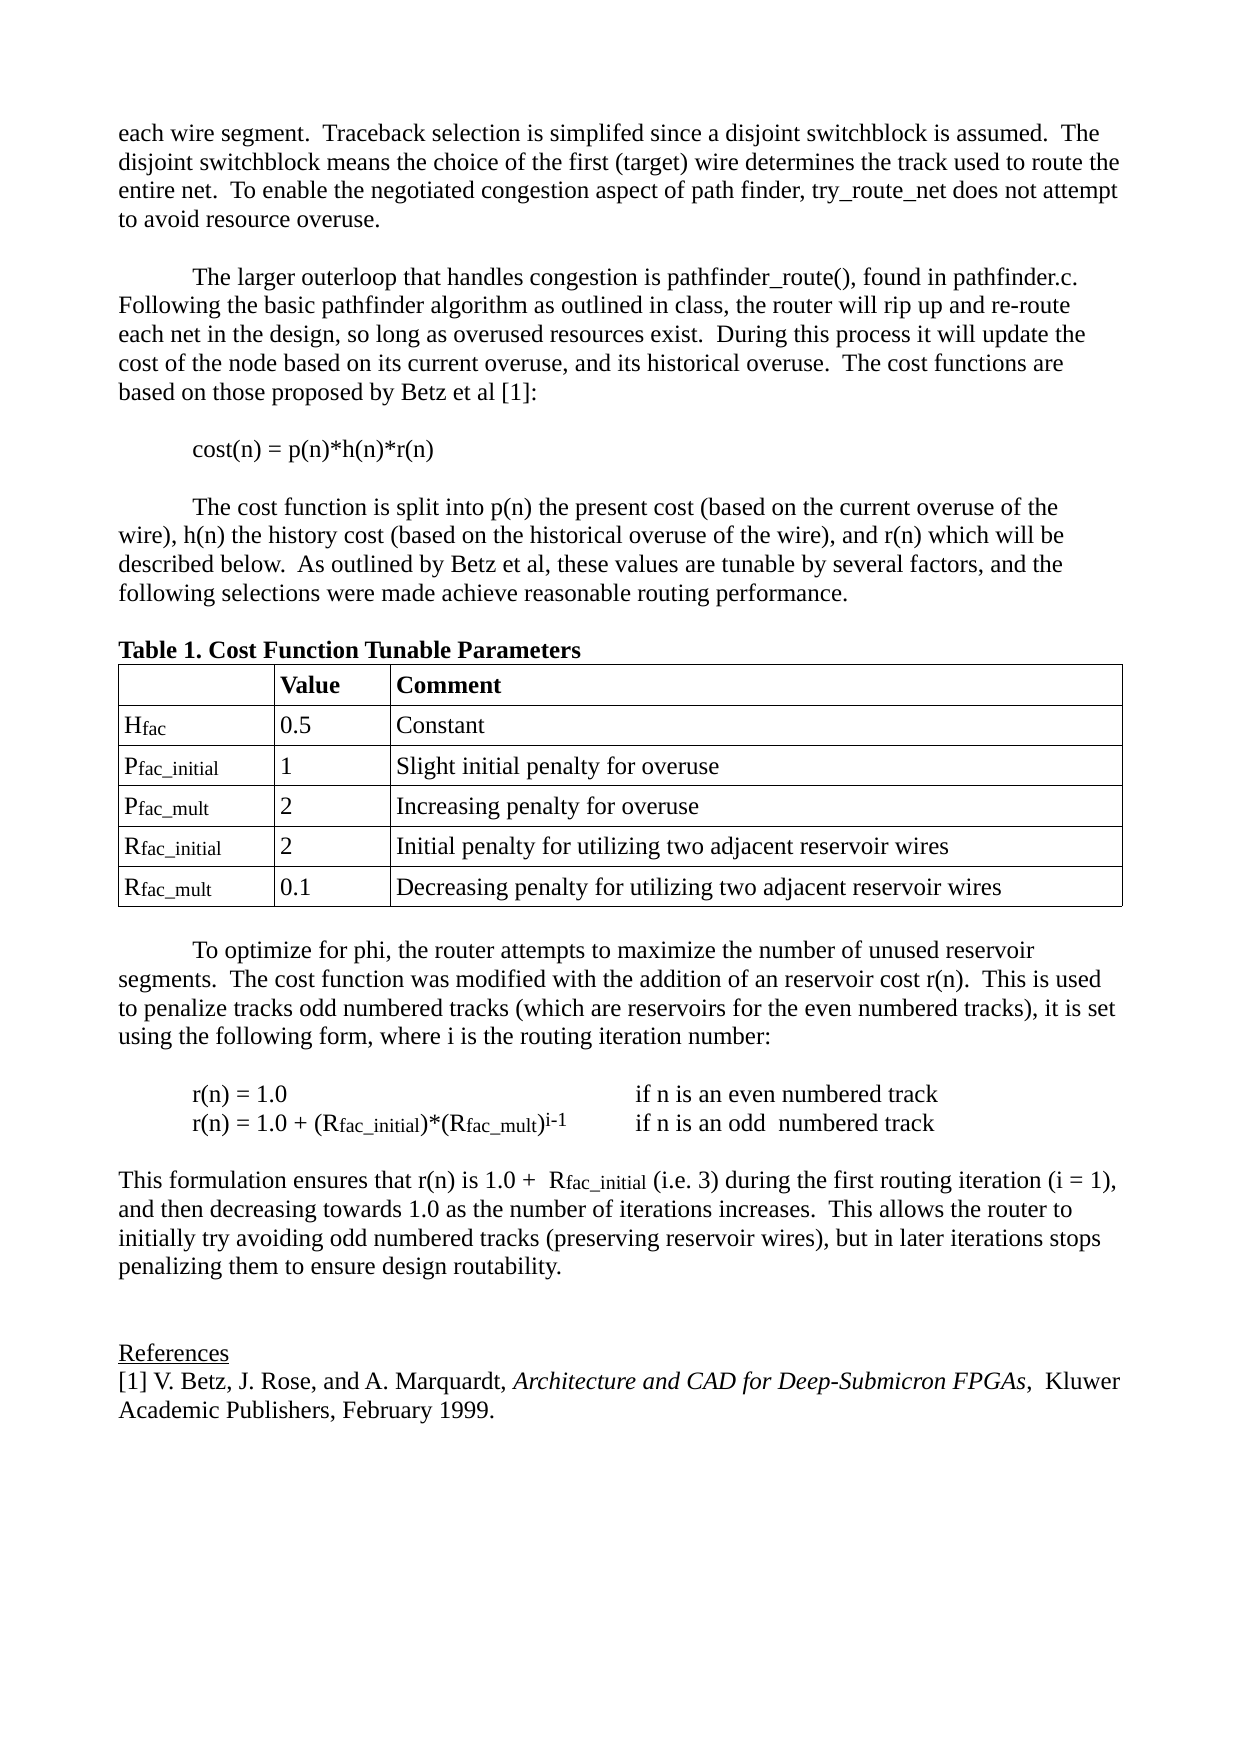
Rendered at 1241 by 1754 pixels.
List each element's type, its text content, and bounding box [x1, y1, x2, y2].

table_cell 0.5 [275, 706, 390, 745]
table_cell Pfac_initial [119, 746, 274, 785]
table_cell Constant [391, 706, 1122, 745]
text r(n) = 1.0 + (Rfac_initial)*(Rfac_mult)i-1 if n is an odd numbered track [118, 1108, 1122, 1136]
table_cell 1 [275, 746, 390, 785]
table_header Comment [391, 665, 1122, 705]
text The cost function is split into p(n) the present cost (based on the current overuse of the wire), h(n) the history cost (based on the historical overuse of the wire), and r(n) which will be described below. As outlined by Betz et al, these values are tunable by several factors, and the following selections were made achieve reasonable routing performance. [118, 492, 1122, 607]
table_cell Rfac_mult [119, 867, 274, 906]
table_cell Increasing penalty for overuse [391, 786, 1122, 826]
table_header [119, 665, 274, 705]
table_cell 2 [275, 786, 390, 826]
text [1] V. Betz, J. Rose, and A. Marquardt, Architecture and CAD for Deep-Submicron FPGAs, Kluwer Academic Publishers, February 1999. [118, 1366, 1122, 1424]
text cost(n) = p(n)*h(n)*r(n) [118, 434, 1122, 463]
table_cell Pfac_mult [119, 786, 274, 826]
text References [118, 1338, 1122, 1366]
table_cell Rfac_initial [119, 827, 274, 866]
table_header Value [275, 665, 390, 705]
table_cell Initial penalty for utilizing two adjacent reservoir wires [391, 827, 1122, 866]
table_cell Slight initial penalty for overuse [391, 746, 1122, 785]
text The larger outerloop that handles congestion is pathfinder_route(), found in pathfinder.c. Following the basic pathfinder algorithm as outlined in class, the router will rip up and re-route each net in the design, so long as overused resources exist. During this process it will update the cost of the node based on its current overuse, and its historical overuse. The cost functions are based on those proposed by Betz et al [1]: [118, 262, 1122, 406]
table_cell Decreasing penalty for utilizing two adjacent reservoir wires [391, 867, 1122, 906]
text each wire segment. Traceback selection is simplifed since a disjoint switchblock is assumed. The disjoint switchblock means the choice of the first (target) wire determines the track used to route the entire net. To enable the negotiated congestion aspect of path finder, try_route_net does not attempt to avoid resource overuse. [118, 118, 1122, 233]
text r(n) = 1.0 if n is an even numbered track [118, 1079, 1122, 1108]
text Table 1. Cost Function Tunable Parameters [118, 636, 1122, 664]
table_cell 0.1 [275, 867, 390, 906]
text To optimize for phi, the router attempts to maximize the number of unused reservoir segments. The cost function was modified with the addition of an reservoir cost r(n). This is used to penalize tracks odd numbered tracks (which are reservoirs for the even numbered tracks), it is set using the following form, where i is the routing iteration number: [118, 935, 1122, 1050]
table_cell 2 [275, 827, 390, 866]
table_cell Hfac [119, 706, 274, 745]
text This formulation ensures that r(n) is 1.0 + Rfac_initial (i.e. 3) during the first routing iteration (i = 1), and then decreasing towards 1.0 as the number of iterations increases. This allows the router to initially try avoiding odd numbered tracks (preserving reservoir wires), but in later iterations stops penalizing them to ensure design routability. [118, 1165, 1122, 1280]
